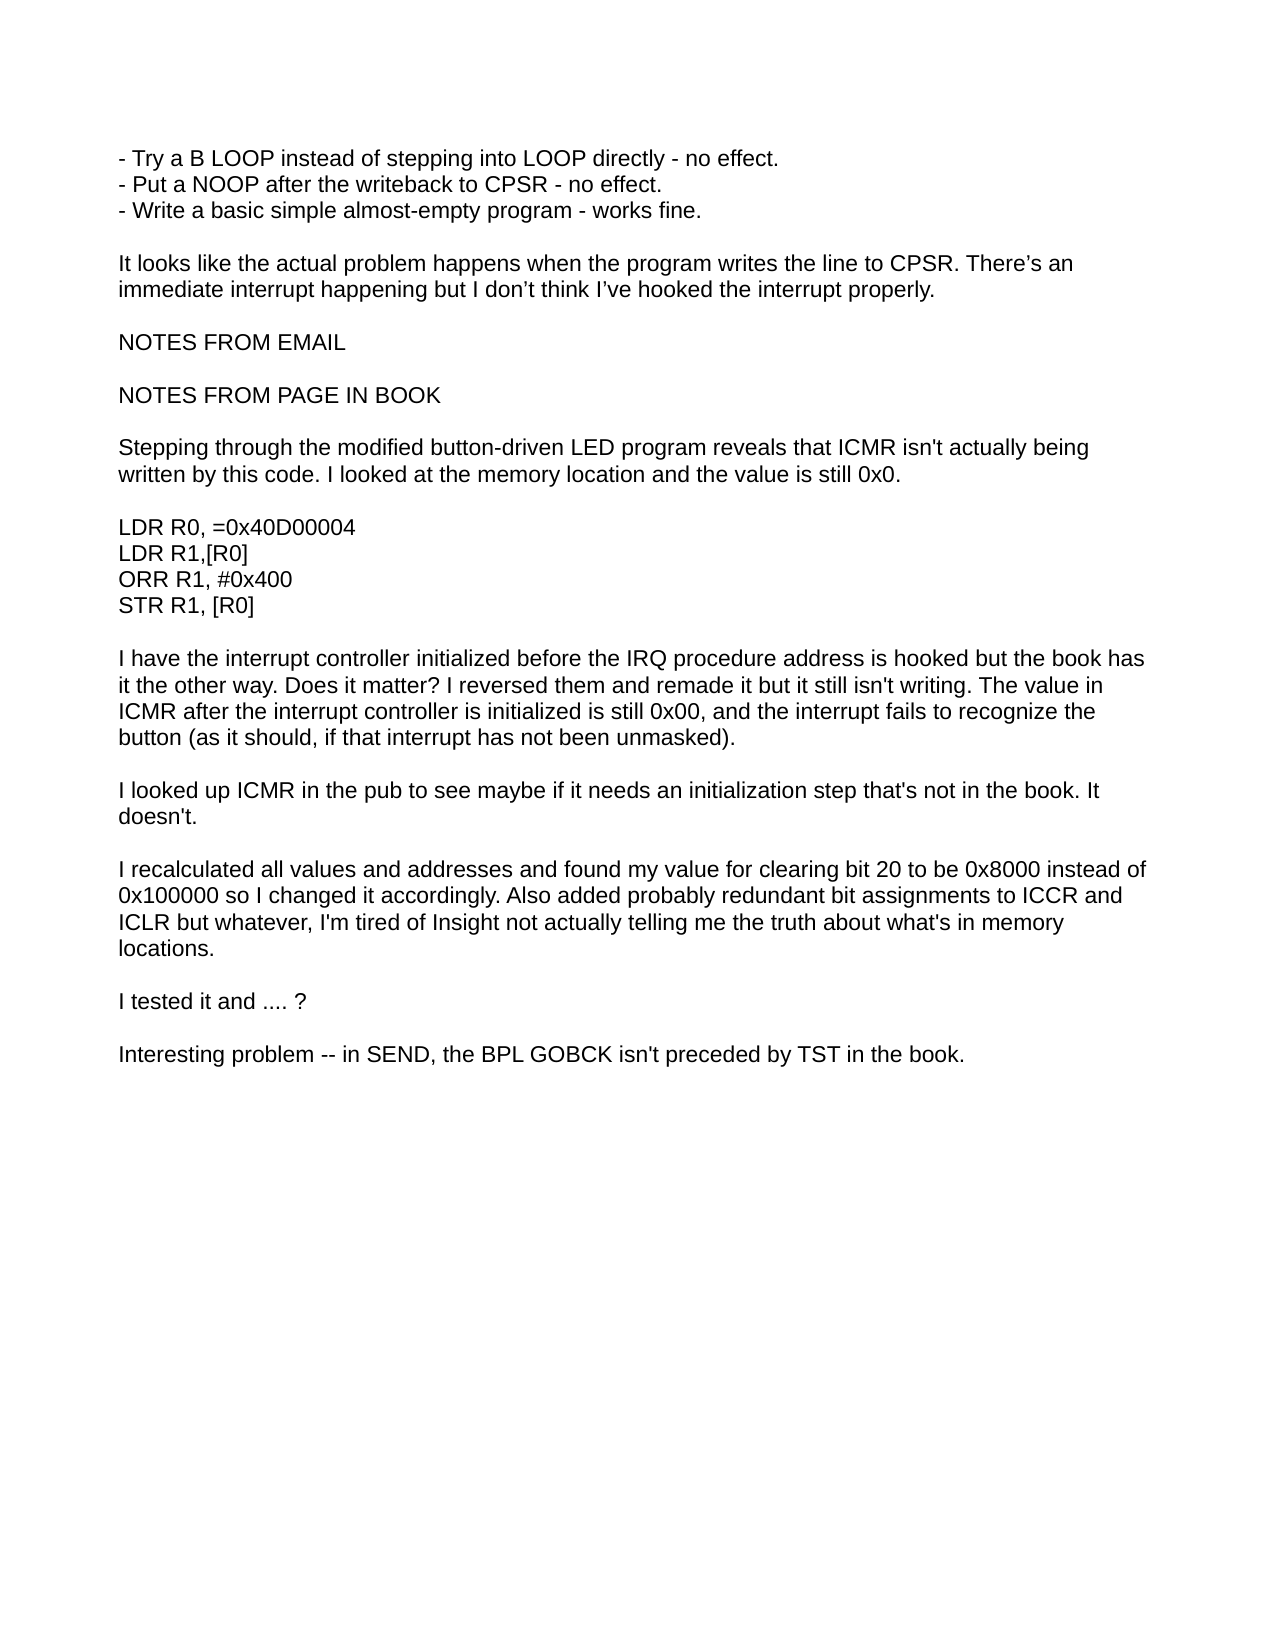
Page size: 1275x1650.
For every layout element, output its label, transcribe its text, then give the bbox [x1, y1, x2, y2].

text STR R1, [R0] [118, 592, 1157, 619]
text I looked up ICMR in the pub to see maybe if it needs an initialization step that's not in the book. It doesn't. [118, 777, 1157, 830]
text ORR R1, #0x400 [118, 566, 1157, 592]
text NOTES FROM PAGE IN BOOK [118, 382, 1157, 408]
text NOTES FROM EMAIL [118, 329, 1157, 355]
text I tested it and .... ? [118, 988, 1157, 1014]
text LDR R0, =0x40D00004 [118, 513, 1157, 540]
text Interesting problem -- in SEND, the BPL GOBCK isn't preceded by TST in the book. [118, 1041, 1157, 1067]
text I recalculated all values and addresses and found my value for clearing bit 20 to be 0x8000 instead of 0x100000 so I changed it accordingly. Also added probably redundant bit assignments to ICCR and ICLR but whatever, I'm tired of Insight not actually telling me the truth about what's in memory locations. [118, 856, 1157, 961]
text - Try a B LOOP instead of stepping into LOOP directly - no effect. - Put a NOOP after the writeback to CPSR - no effect. - Write a basic simple almost-empty program - works fine. It looks like the actual problem happens when the program writes the line to CPSR. There’s an immediate interrupt happening but I don’t think I’ve hooked the interrupt properly. [118, 118, 1157, 303]
text Stepping through the modified button-driven LED program reveals that ICMR isn't actually being written by this code. I looked at the memory location and the value is still 0x0. [118, 434, 1157, 487]
text I have the interrupt controller initialized before the IRQ procedure address is hooked but the book has it the other way. Does it matter? I reversed them and remade it but it still isn't writing. The value in ICMR after the interrupt controller is initialized is still 0x00, and the interrupt fails to recognize the button (as it should, if that interrupt has not been unmasked). [118, 645, 1157, 751]
text LDR R1,[R0] [118, 540, 1157, 566]
